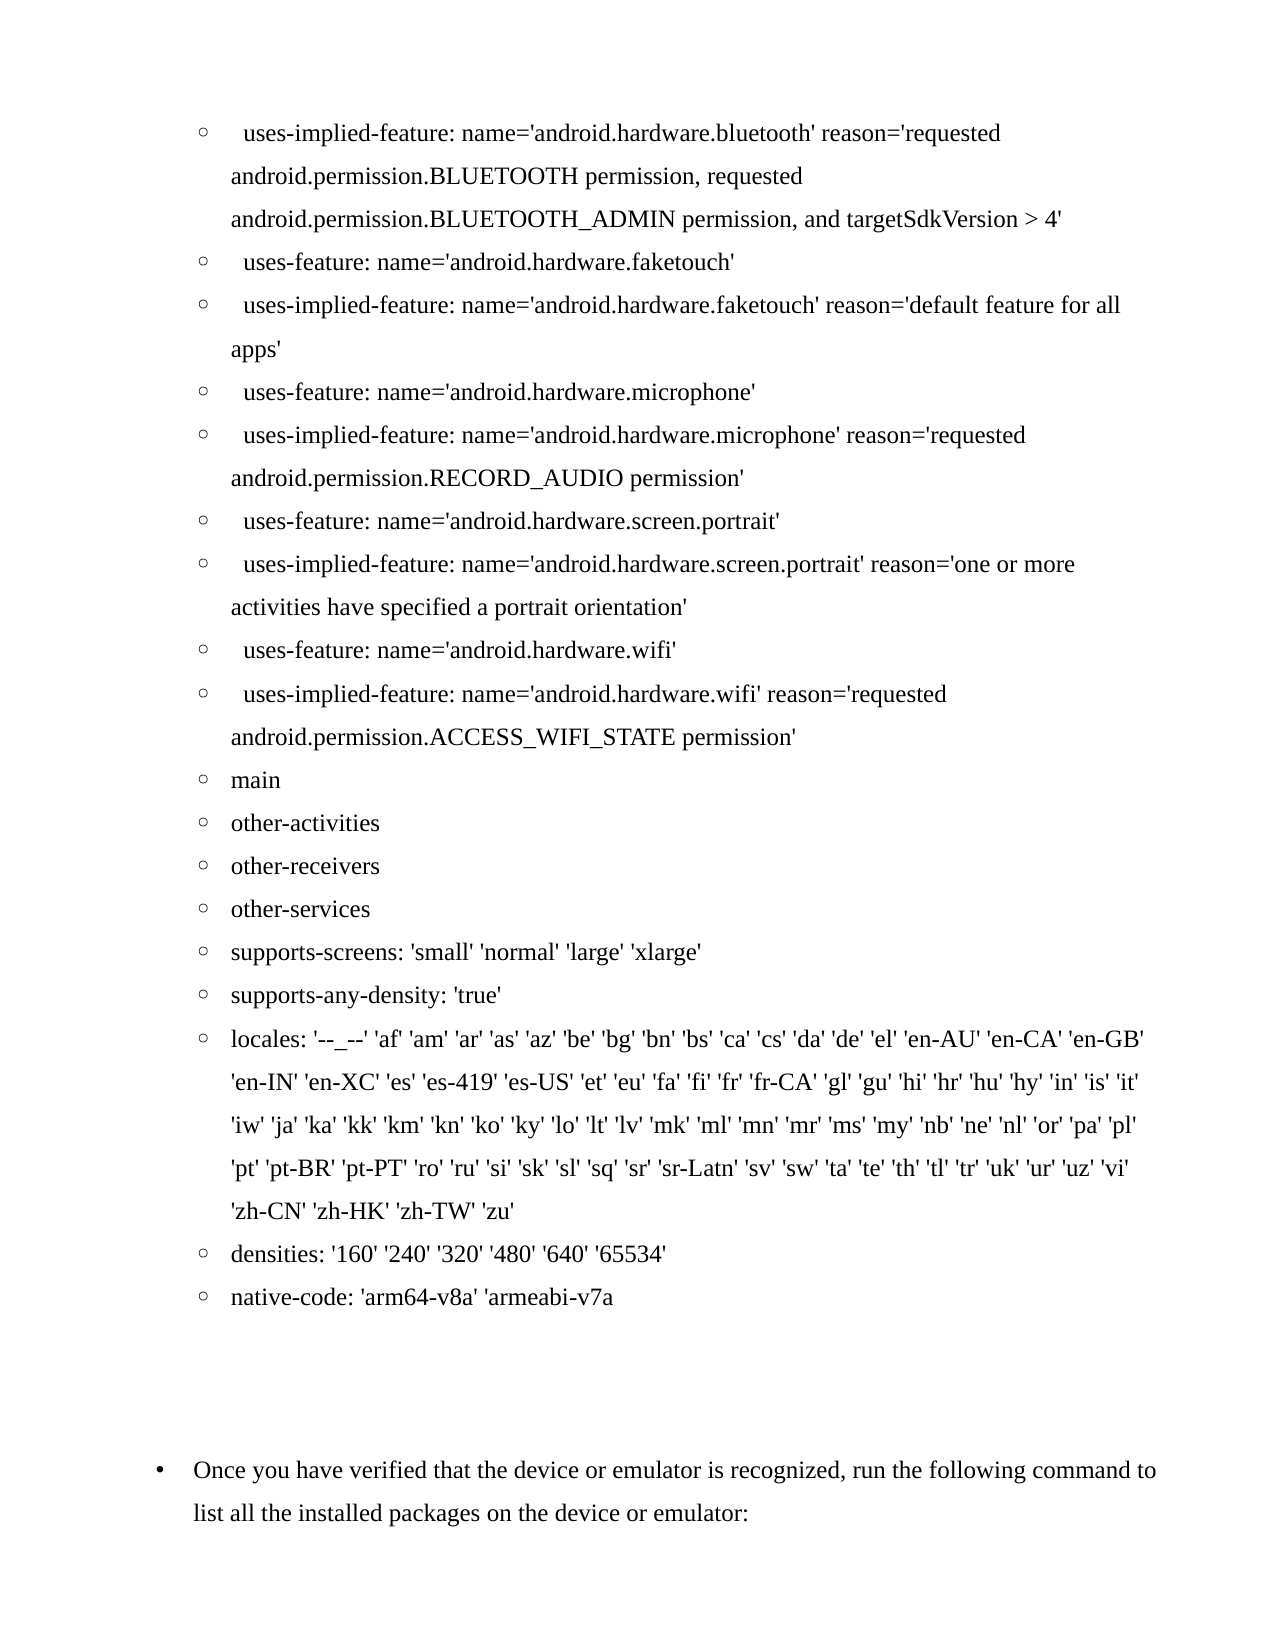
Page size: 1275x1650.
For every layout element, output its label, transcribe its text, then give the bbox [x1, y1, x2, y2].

list other-services [193, 894, 1157, 923]
list Once you have verified that the device or emulator is recognized, run the following command to list all the installed packages on the device or emulator: [156, 1455, 1157, 1527]
list supports-screens: 'small' 'normal' 'large' 'xlarge' [193, 937, 1157, 966]
list main [193, 765, 1157, 794]
list uses-implied-feature: name='android.hardware.wifi' reason='requested android.permission.ACCESS_WIFI_STATE permission' [193, 679, 1157, 751]
list other-activities [193, 808, 1157, 837]
list uses-implied-feature: name='android.hardware.bluetooth' reason='requested android.permission.BLUETOOTH permission, requested android.permission.BLUETOOTH_ADMIN permission, and targetSdkVersion > 4' [193, 118, 1157, 233]
list uses-implied-feature: name='android.hardware.microphone' reason='requested android.permission.RECORD_AUDIO permission' [193, 420, 1157, 492]
list native-code: 'arm64-v8a' 'armeabi-v7a [193, 1282, 1157, 1311]
list uses-feature: name='android.hardware.microphone' [193, 377, 1157, 406]
list uses-implied-feature: name='android.hardware.screen.portrait' reason='one or more activities have specified a portrait orientation' [193, 549, 1157, 621]
list uses-implied-feature: name='android.hardware.faketouch' reason='default feature for all apps' [193, 291, 1157, 362]
list locales: '--_--' 'af' 'am' 'ar' 'as' 'az' 'be' 'bg' 'bn' 'bs' 'ca' 'cs' 'da' 'de' 'el' 'en-AU' 'en-CA' 'en-GB' 'en-IN' 'en-XC' 'es' 'es-419' 'es-US' 'et' 'eu' 'fa' 'fi' 'fr' 'fr-CA' 'gl' 'gu' 'hi' 'hr' 'hu' 'hy' 'in' 'is' 'it' 'iw' 'ja' 'ka' 'kk' 'km' 'kn' 'ko' 'ky' 'lo' 'lt' 'lv' 'mk' 'ml' 'mn' 'mr' 'ms' 'my' 'nb' 'ne' 'nl' 'or' 'pa' 'pl' 'pt' 'pt-BR' 'pt-PT' 'ro' 'ru' 'si' 'sk' 'sl' 'sq' 'sr' 'sr-Latn' 'sv' 'sw' 'ta' 'te' 'th' 'tl' 'tr' 'uk' 'ur' 'uz' 'vi' 'zh-CN' 'zh-HK' 'zh-TW' 'zu' [193, 1024, 1157, 1225]
list other-receivers [193, 851, 1157, 880]
list uses-feature: name='android.hardware.screen.portrait' [193, 506, 1157, 535]
list densities: '160' '240' '320' '480' '640' '65534' [193, 1239, 1157, 1268]
list uses-feature: name='android.hardware.wifi' [193, 636, 1157, 664]
list uses-feature: name='android.hardware.faketouch' [193, 247, 1157, 276]
list supports-any-density: 'true' [193, 981, 1157, 1009]
